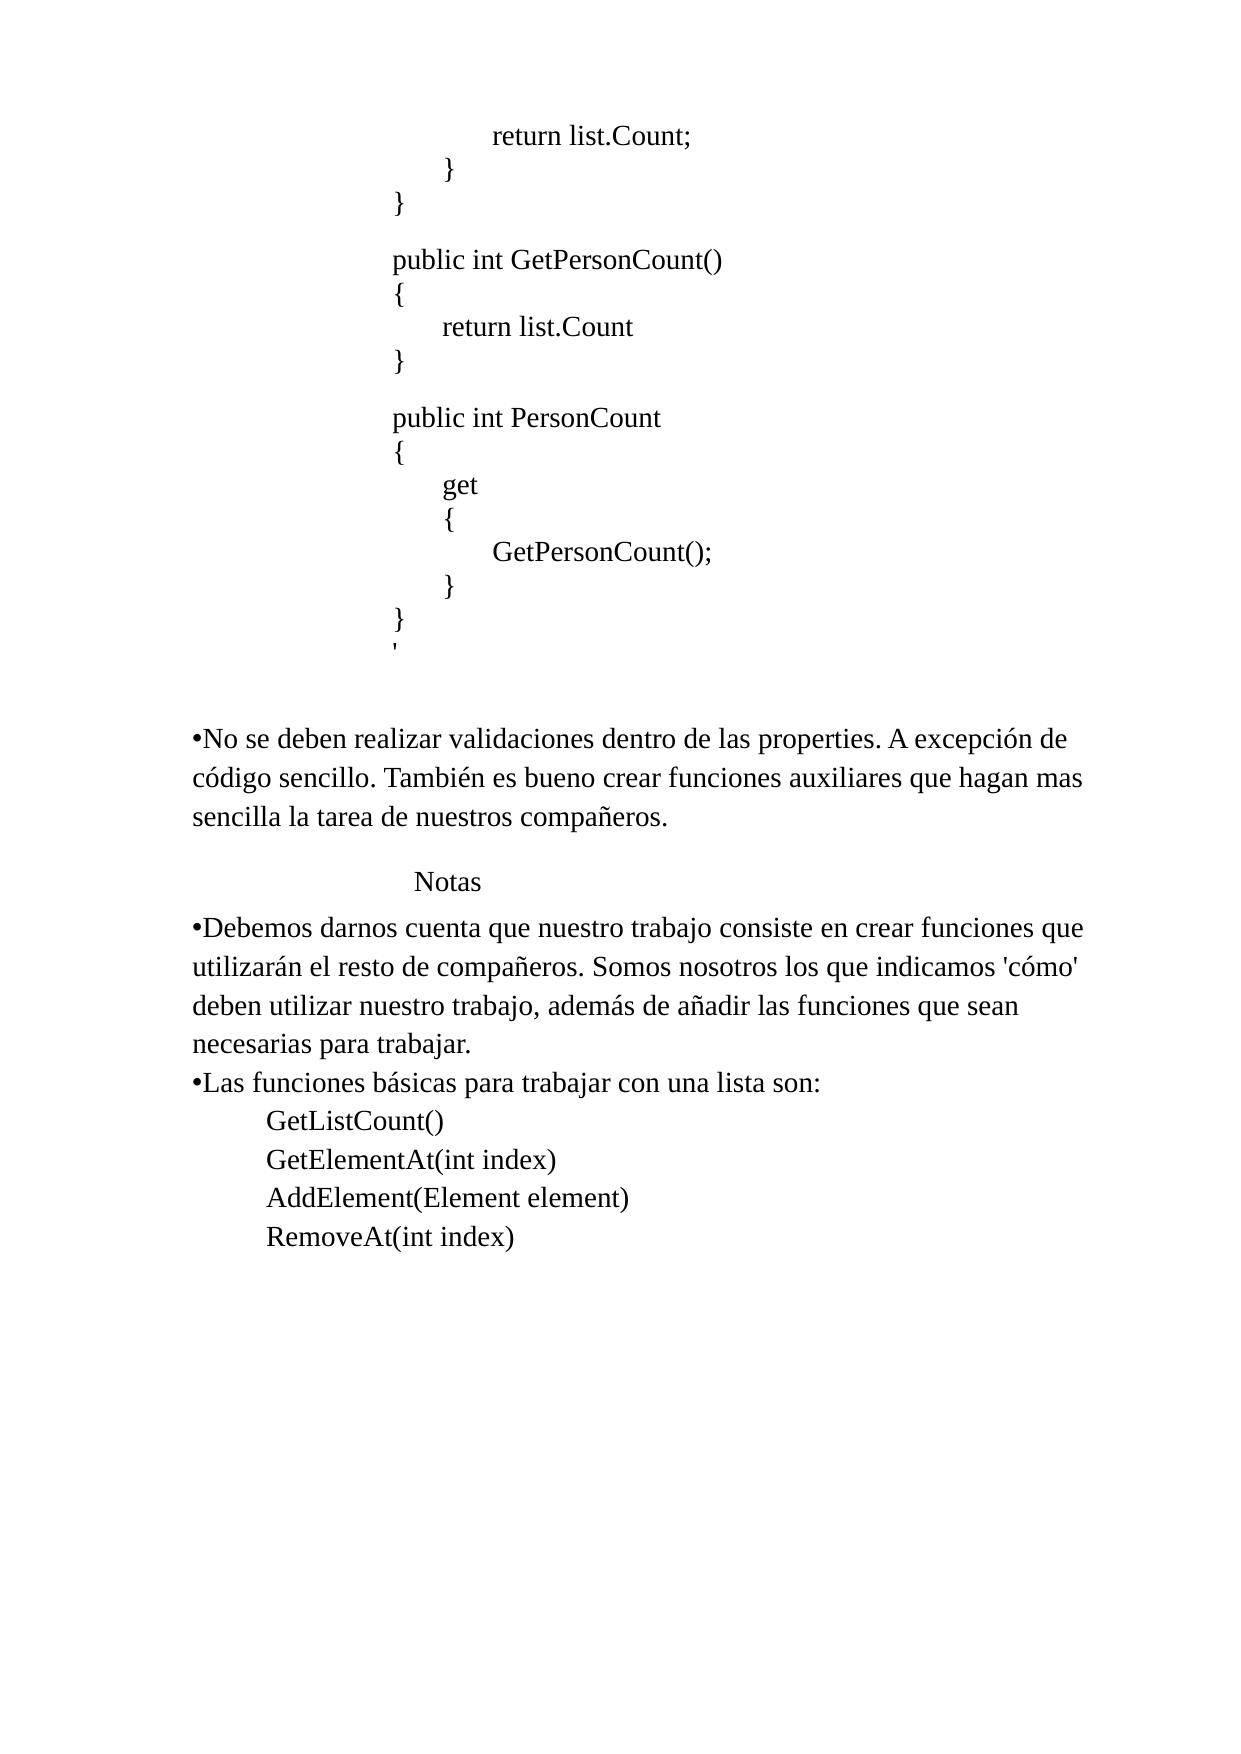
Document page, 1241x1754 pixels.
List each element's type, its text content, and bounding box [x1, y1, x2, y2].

list { [118, 501, 1122, 534]
list } [118, 568, 1122, 601]
list } [118, 343, 1122, 377]
list Debemos darnos cuenta que nuestro trabajo consiste en crear funciones que utilizarán el resto de compañeros. Somos nosotros los que indicamos 'cómo' deben utilizar nuestro trabajo, además de añadir las funciones que sean necesarias para trabajar. [118, 911, 1122, 1060]
list } [118, 601, 1122, 635]
list ' [118, 635, 1122, 668]
list public int PersonCount [118, 400, 1122, 434]
list { [118, 276, 1122, 309]
list } [118, 152, 1122, 185]
list return list.Count; [118, 118, 1122, 152]
list get [118, 467, 1122, 501]
subtitle Notas [384, 864, 1122, 898]
list GetPersonCount(); [118, 534, 1122, 568]
list { [118, 434, 1122, 467]
list } [118, 185, 1122, 219]
list public int GetPersonCount() [118, 242, 1122, 276]
list return list.Count [118, 309, 1122, 343]
list No se deben realizar validaciones dentro de las properties. A excepción de código sencillo. También es bueno crear funciones auxiliares que hagan mas sencilla la tarea de nuestros compañeros. [118, 722, 1122, 832]
list Las funciones básicas para trabajar con una lista son: GetListCount() GetElementAt(int index) AddElement(Element element) RemoveAt(int index) [118, 1065, 1122, 1253]
